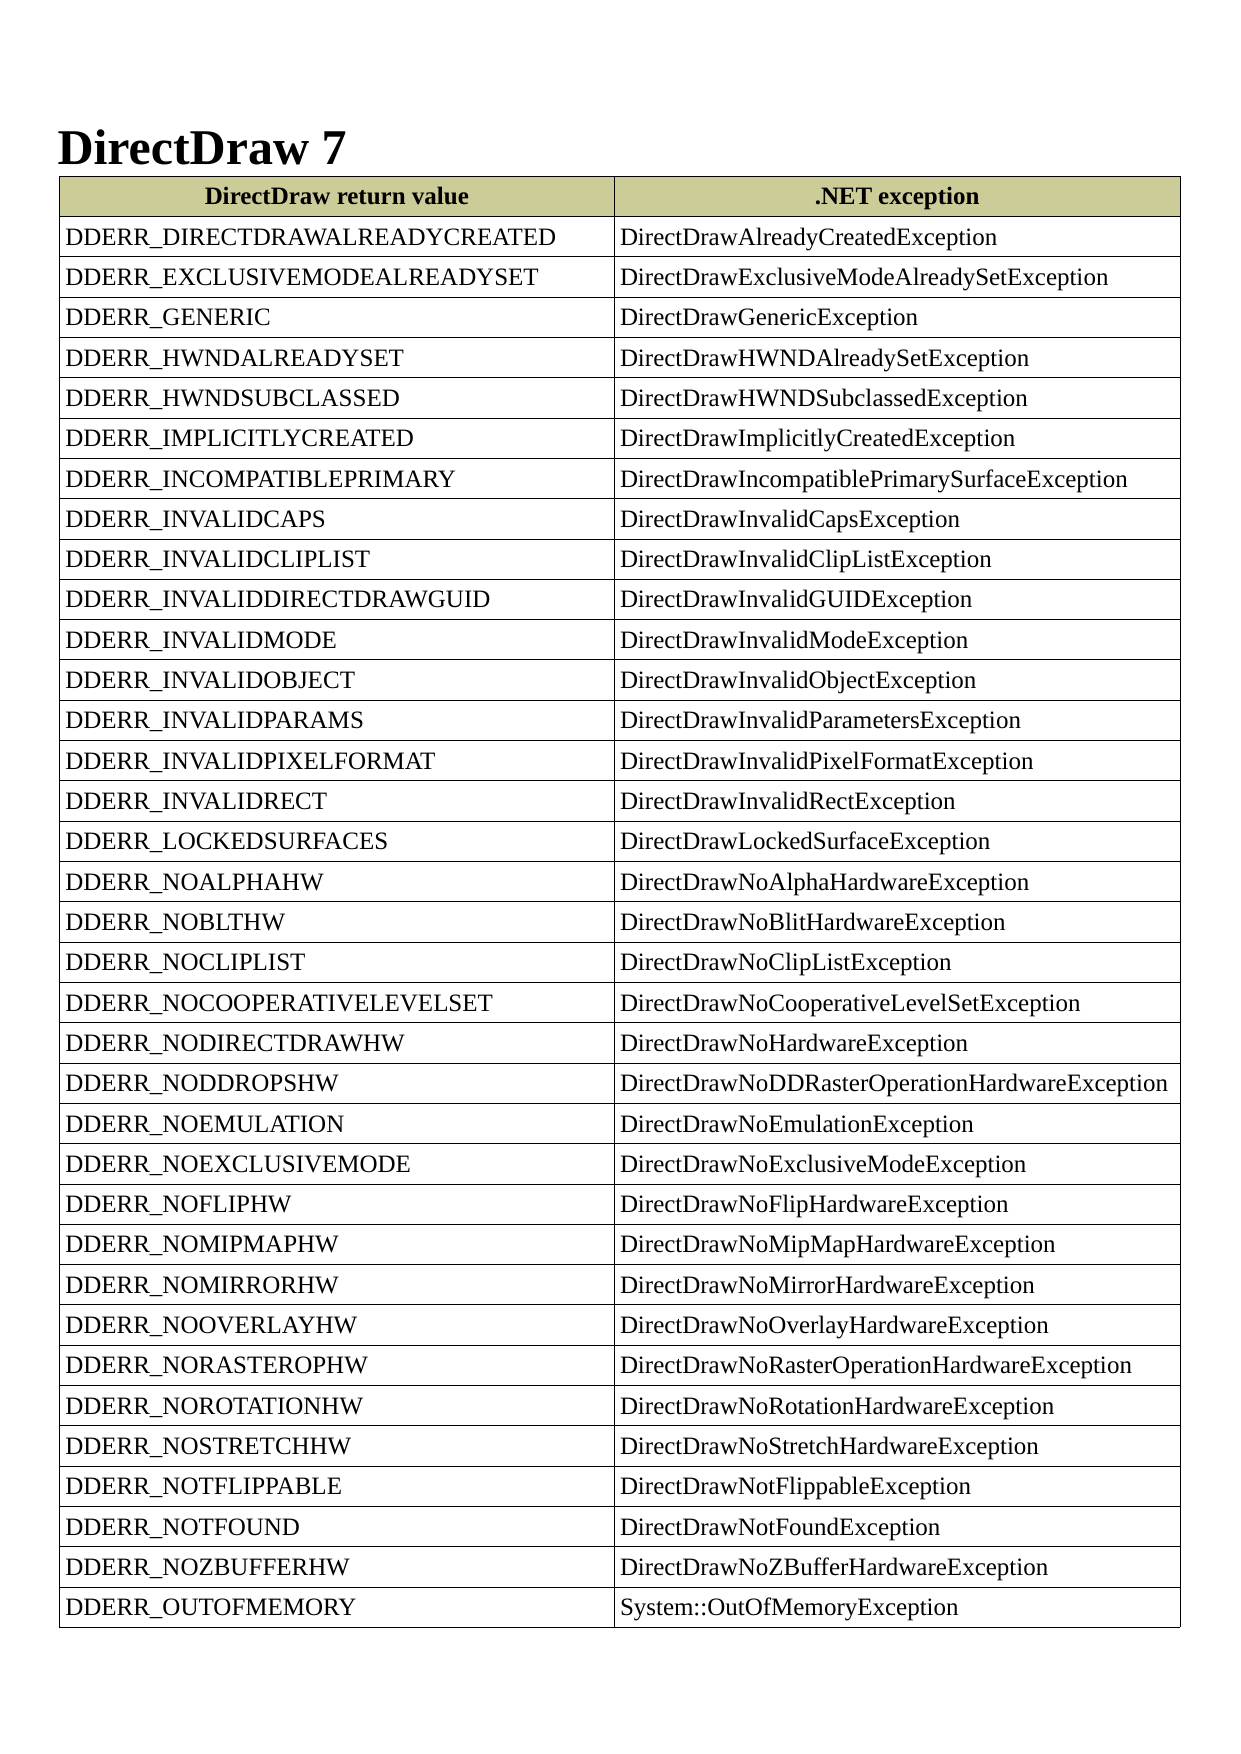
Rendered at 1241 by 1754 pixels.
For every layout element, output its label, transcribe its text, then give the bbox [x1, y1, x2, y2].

table_cell DirectDrawNoStretchHardwareException [615, 1426, 1180, 1466]
table_cell DDERR_NOSTRETCHHW [60, 1426, 614, 1466]
table_cell System::OutOfMemoryException [615, 1588, 1180, 1627]
table_cell DirectDrawNoRotationHardwareException [615, 1386, 1180, 1425]
table_cell DDERR_INVALIDDIRECTDRAWGUID [60, 580, 614, 619]
table_cell DirectDrawInvalidParametersException [615, 701, 1180, 740]
table_cell DDERR_INVALIDCLIPLIST [60, 540, 614, 579]
table_cell DirectDrawNoBlitHardwareException [615, 902, 1180, 942]
table_cell DDERR_NODDROPSHW [60, 1064, 614, 1103]
table_cell DirectDrawHWNDAlreadySetException [615, 338, 1180, 377]
table_cell DDERR_DIRECTDRAWALREADYCREATED [60, 217, 614, 256]
table_cell DDERR_NOZBUFFERHW [60, 1547, 614, 1587]
table_cell DirectDrawNoExclusiveModeException [615, 1144, 1180, 1183]
table_cell DirectDrawNoMipMapHardwareException [615, 1225, 1180, 1264]
table_cell DirectDrawInvalidPixelFormatException [615, 741, 1180, 780]
table_cell DirectDrawInvalidRectException [615, 781, 1180, 821]
table_cell DirectDrawHWNDSubclassedException [615, 378, 1180, 417]
table_cell DirectDrawInvalidObjectException [615, 660, 1180, 700]
table_cell DDERR_INCOMPATIBLEPRIMARY [60, 459, 614, 498]
table_cell DirectDrawNoDDRasterOperationHardwareException [615, 1064, 1180, 1103]
table_cell DDERR_NOTFOUND [60, 1507, 614, 1546]
table_cell DirectDrawNoEmulationException [615, 1104, 1180, 1143]
table_cell DirectDrawInvalidClipListException [615, 540, 1180, 579]
table_cell DDERR_INVALIDOBJECT [60, 660, 614, 700]
table_cell DirectDrawLockedSurfaceException [615, 822, 1180, 861]
table_cell DirectDrawNoOverlayHardwareException [615, 1305, 1180, 1345]
table_cell DirectDrawNoRasterOperationHardwareException [615, 1346, 1180, 1385]
table_cell DirectDrawGenericException [615, 298, 1180, 337]
table_cell DDERR_INVALIDPIXELFORMAT [60, 741, 614, 780]
table_cell DDERR_IMPLICITLYCREATED [60, 419, 614, 458]
table_header .NET exception [615, 177, 1180, 216]
table_cell DDERR_NOCOOPERATIVELEVELSET [60, 983, 614, 1022]
table_cell DDERR_HWNDSUBCLASSED [60, 378, 614, 417]
table_cell DirectDrawInvalidModeException [615, 620, 1180, 659]
table_cell DDERR_NOTFLIPPABLE [60, 1467, 614, 1506]
table_cell DirectDrawInvalidCapsException [615, 499, 1180, 538]
table_cell DirectDrawNoClipListException [615, 943, 1180, 982]
table_cell DirectDrawNoMirrorHardwareException [615, 1265, 1180, 1304]
table_cell DDERR_NOOVERLAYHW [60, 1305, 614, 1345]
subtitle DirectDraw 7 [57, 118, 1122, 176]
table_cell DDERR_NORASTEROPHW [60, 1346, 614, 1385]
table_header DirectDraw return value [60, 177, 614, 216]
table_cell DirectDrawNoFlipHardwareException [615, 1185, 1180, 1224]
table_cell DDERR_INVALIDPARAMS [60, 701, 614, 740]
table_cell DirectDrawNotFlippableException [615, 1467, 1180, 1506]
table_cell DirectDrawInvalidGUIDException [615, 580, 1180, 619]
table_cell DDERR_NOROTATIONHW [60, 1386, 614, 1425]
table_cell DDERR_INVALIDMODE [60, 620, 614, 659]
table_cell DDERR_NOEMULATION [60, 1104, 614, 1143]
table_cell DDERR_NOFLIPHW [60, 1185, 614, 1224]
table_cell DDERR_NOEXCLUSIVEMODE [60, 1144, 614, 1183]
table_cell DDERR_NODIRECTDRAWHW [60, 1023, 614, 1062]
table_cell DDERR_LOCKEDSURFACES [60, 822, 614, 861]
table_cell DirectDrawAlreadyCreatedException [615, 217, 1180, 256]
table_cell DirectDrawIncompatiblePrimarySurfaceException [615, 459, 1180, 498]
table_cell DDERR_GENERIC [60, 298, 614, 337]
table_cell DDERR_INVALIDCAPS [60, 499, 614, 538]
table_cell DirectDrawImplicitlyCreatedException [615, 419, 1180, 458]
table_cell DDERR_NOALPHAHW [60, 862, 614, 901]
table_cell DDERR_NOMIPMAPHW [60, 1225, 614, 1264]
table_cell DDERR_EXCLUSIVEMODEALREADYSET [60, 257, 614, 297]
table_cell DDERR_HWNDALREADYSET [60, 338, 614, 377]
table_cell DirectDrawNoHardwareException [615, 1023, 1180, 1062]
table_cell DirectDrawNoZBufferHardwareException [615, 1547, 1180, 1587]
table_cell DDERR_NOMIRRORHW [60, 1265, 614, 1304]
table_cell DirectDrawNoAlphaHardwareException [615, 862, 1180, 901]
table_cell DirectDrawNotFoundException [615, 1507, 1180, 1546]
table_cell DirectDrawExclusiveModeAlreadySetException [615, 257, 1180, 297]
table_cell DDERR_OUTOFMEMORY [60, 1588, 614, 1627]
table_cell DirectDrawNoCooperativeLevelSetException [615, 983, 1180, 1022]
table_cell DDERR_NOCLIPLIST [60, 943, 614, 982]
table_cell DDERR_INVALIDRECT [60, 781, 614, 821]
table_cell DDERR_NOBLTHW [60, 902, 614, 942]
